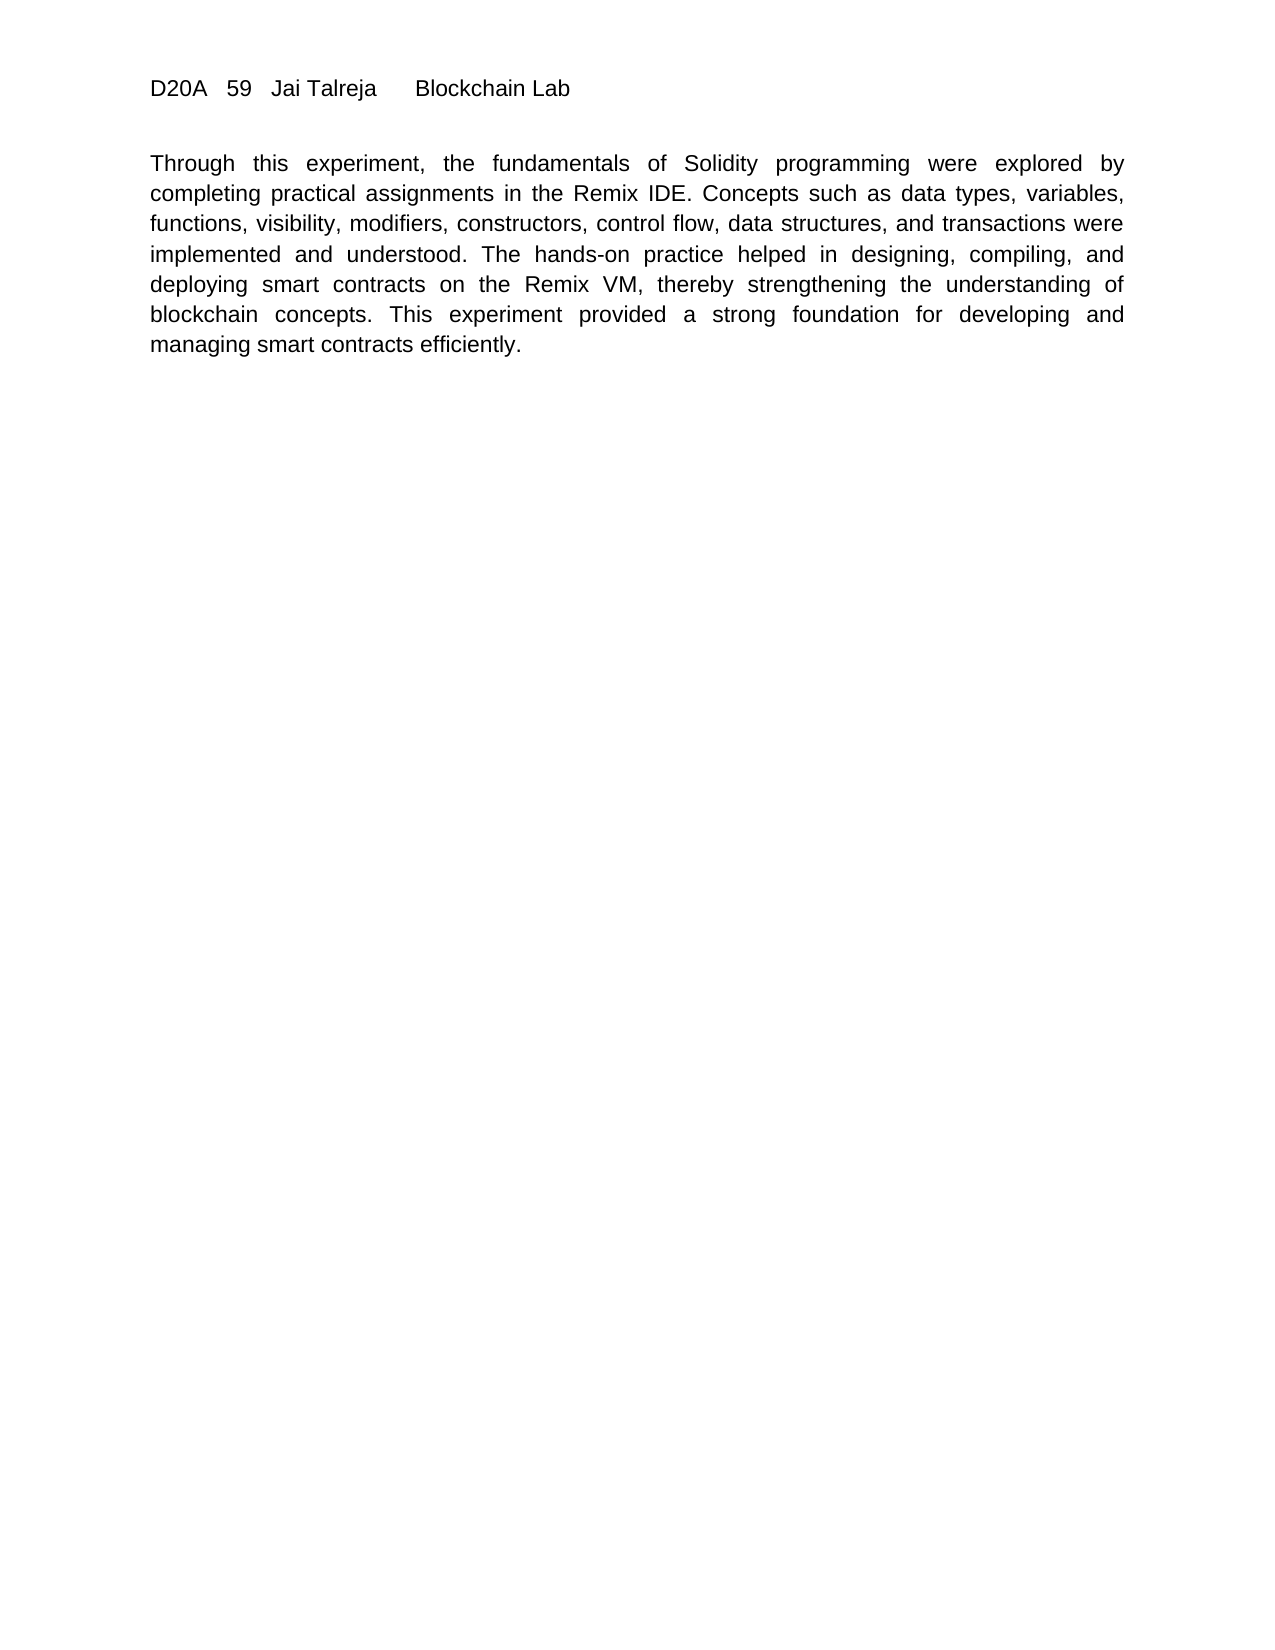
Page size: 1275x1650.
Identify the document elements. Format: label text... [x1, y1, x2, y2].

text Through this experiment, the fundamentals of Solidity programming were explored by completing practical assignments in the Remix IDE. Concepts such as data types, variables, functions, visibility, modifiers, constructors, control flow, data structures, and transactions were implemented and understood. The hands-on practice helped in designing, compiling, and deploying smart contracts on the Remix VM, thereby strengthening the understanding of blockchain concepts. This experiment provided a strong foundation for developing and managing smart contracts efficiently. [150, 150, 1125, 358]
